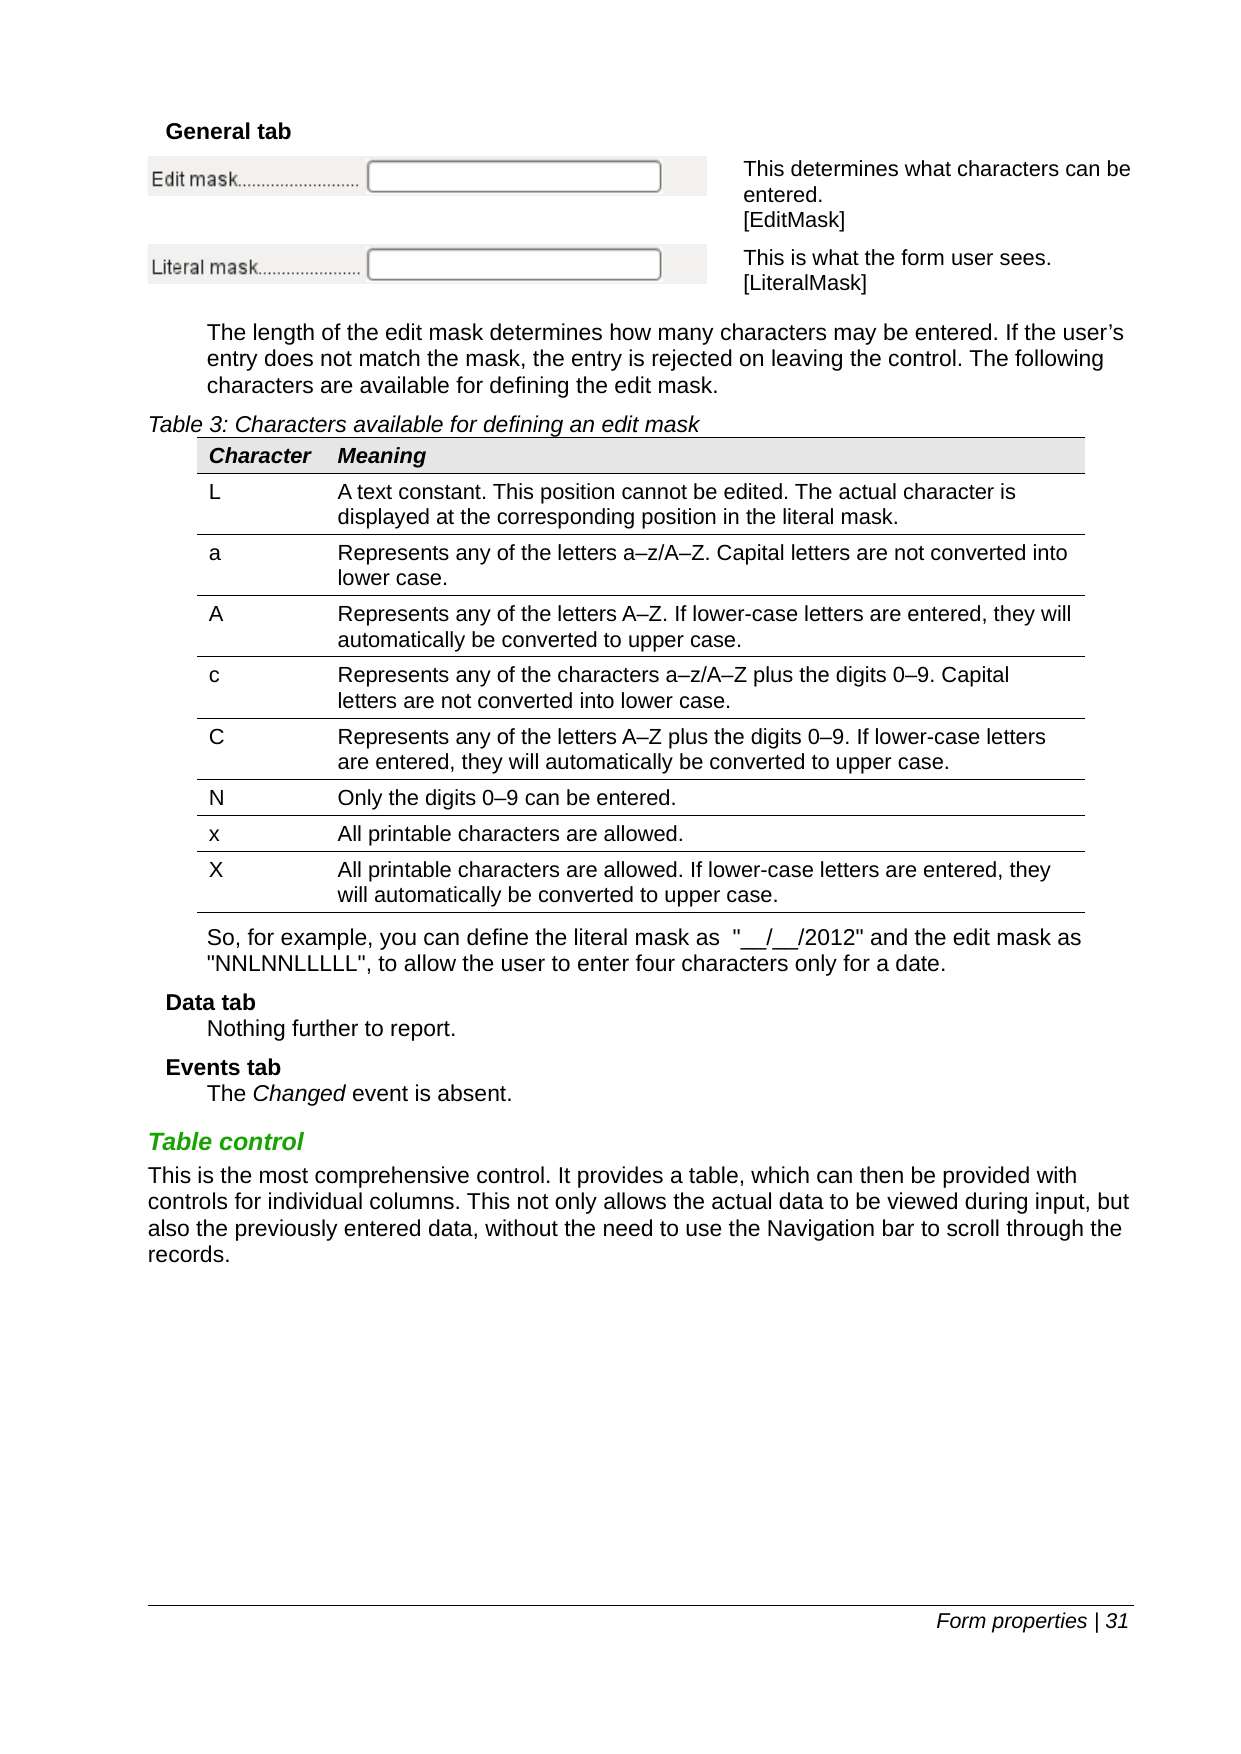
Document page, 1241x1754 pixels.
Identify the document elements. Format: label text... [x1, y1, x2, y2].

table_cell [148, 244, 743, 307]
table_cell L [197, 474, 326, 534]
table_cell All printable characters are allowed. [326, 816, 1085, 851]
table_cell C [197, 719, 326, 779]
table_header Meaning [326, 438, 1085, 473]
table_cell Only the digits 0–9 can be entered. [326, 780, 1085, 814]
text General tab [165, 118, 1134, 144]
text This is the most comprehensive control. It provides a table, which can then be provided with controls for individual columns. This not only allows the actual data to be viewed during input, but also the previously entered data, without the need to use the Navigation bar to scroll through the records. [148, 1162, 1134, 1267]
text Events tab [165, 1054, 1134, 1080]
table_cell A [197, 596, 326, 656]
table_header [148, 156, 743, 244]
text The length of the edit mask determines how many characters may be entered. If the user’s entry does not match the mask, the entry is rejected on leaving the control. The following characters are available for defining the edit mask. [207, 319, 1134, 398]
picture [147, 244, 707, 284]
table_cell Represents any of the letters A–Z. If lower-case letters are entered, they will automatically be converted to upper case. [326, 596, 1085, 656]
table_cell All printable characters are allowed. If lower-case letters are entered, they will automatically be converted to upper case. [326, 852, 1085, 912]
picture [147, 156, 707, 196]
text The Changed event is absent. [207, 1080, 1134, 1107]
table_cell Represents any of the letters A–Z plus the digits 0–9. If lower-case letters are entered, they will automatically be converted to upper case. [326, 719, 1085, 779]
subtitle Table control [148, 1127, 1134, 1156]
table_header This determines what characters can be entered. [EditMask] [743, 156, 1134, 244]
table_cell N [197, 780, 326, 814]
table_cell A text constant. This position cannot be edited. The actual character is displayed at the corresponding position in the literal mask. [326, 474, 1085, 534]
text So, for example, you can define the literal mask as "__/__/2012" and the edit mask as "NNLNNLLLLL", to allow the user to enter four characters only for a date. [207, 923, 1134, 976]
table_header Character [197, 438, 326, 473]
text Nothing further to report. [207, 1015, 1134, 1041]
text Table 3: Characters available for defining an edit mask [148, 411, 1134, 437]
table_cell X [197, 852, 326, 912]
table_cell This is what the form user sees. [LiteralMask] [743, 244, 1134, 307]
text Data tab [165, 989, 1134, 1015]
table_cell Represents any of the letters a–z/A–Z. Capital letters are not converted into lower case. [326, 535, 1085, 595]
table_cell c [197, 657, 326, 717]
table_cell x [197, 816, 326, 851]
table_cell a [197, 535, 326, 595]
table_cell Represents any of the characters a–z/A–Z plus the digits 0–9. Capital letters are not converted into lower case. [326, 657, 1085, 717]
